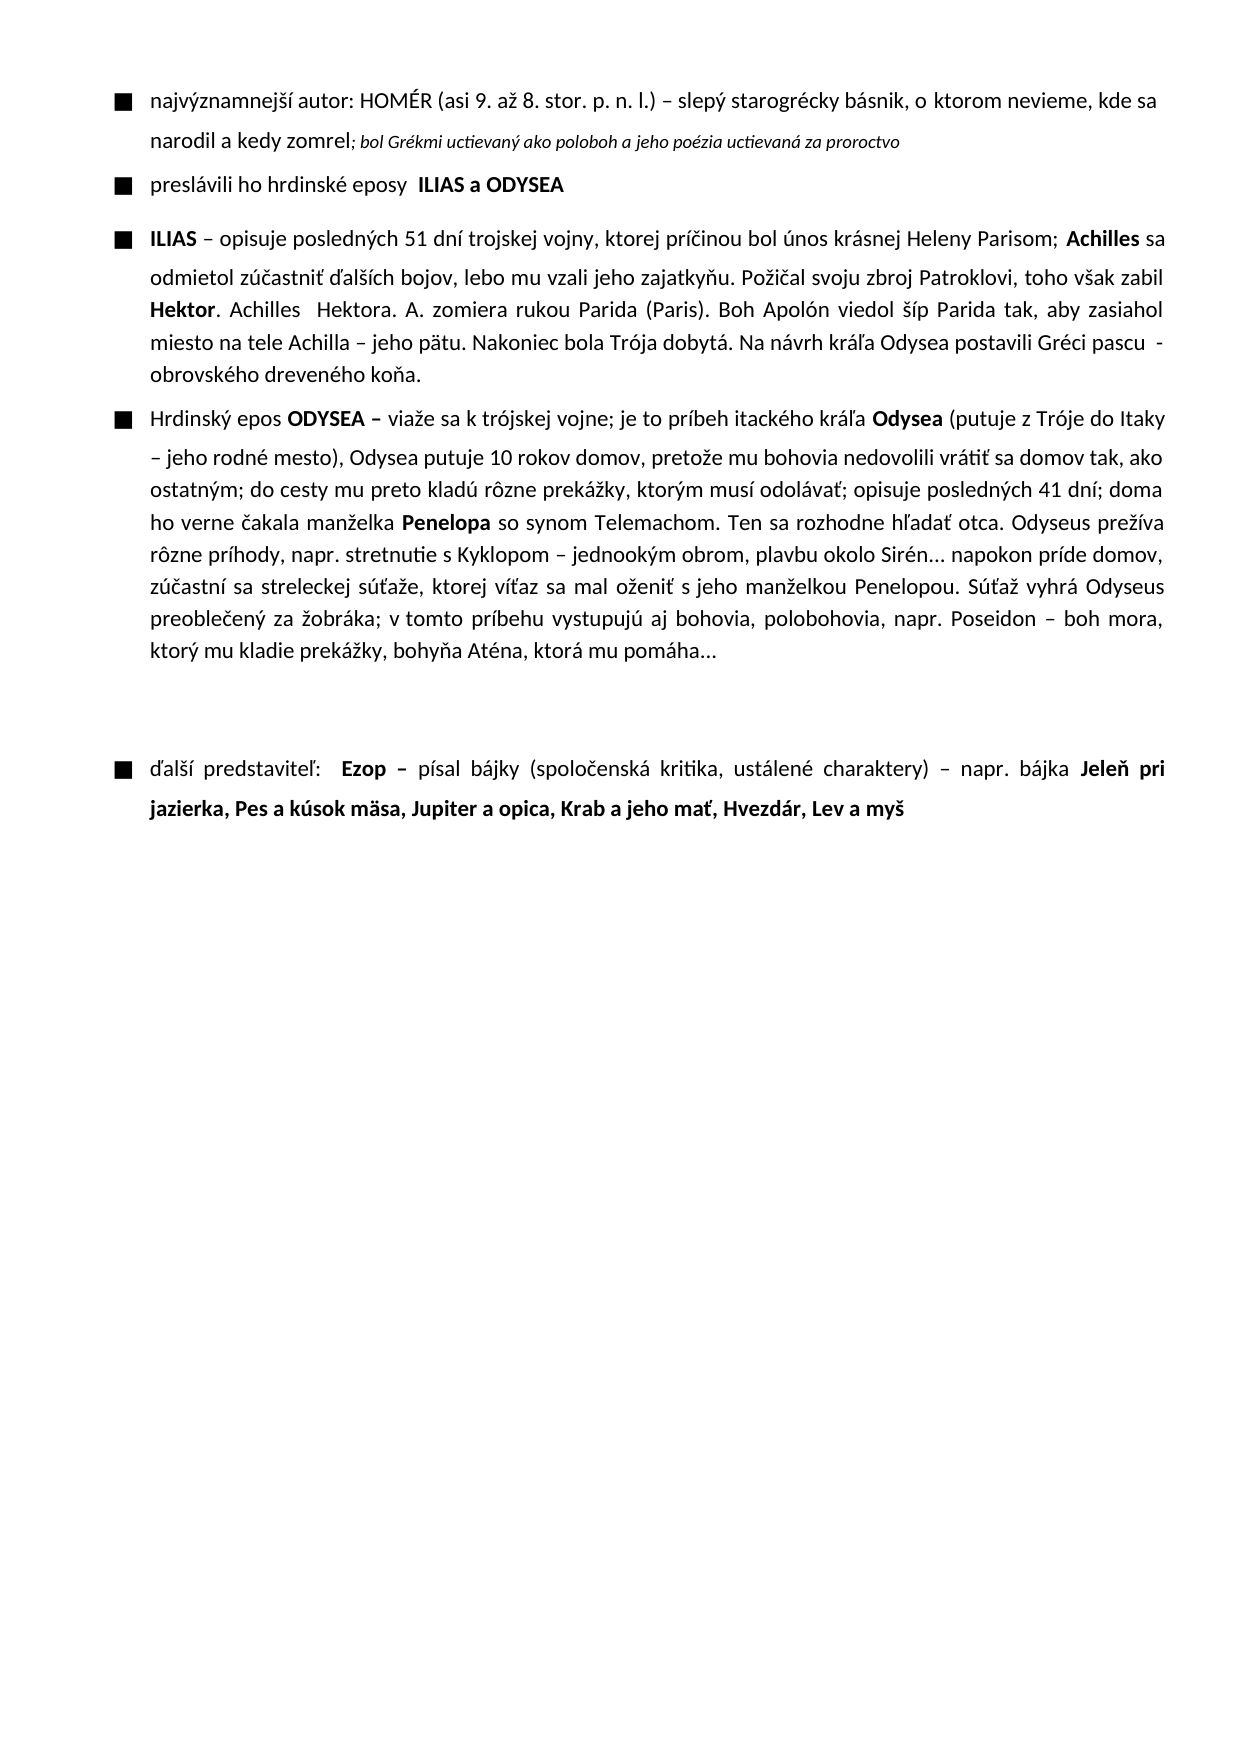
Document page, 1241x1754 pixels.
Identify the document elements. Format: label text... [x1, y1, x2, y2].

list ILIAS – opisuje posledných 51 dní trojskej vojny, ktorej príčinou bol únos krásnej Heleny Parisom; Achilles sa odmietol zúčastniť ďalších bojov, lebo mu vzali jeho zajatkyňu. Požičal svoju zbroj Patroklovi, toho však zabil Hektor. Achilles Hektora. A. zomiera rukou Parida (Paris). Boh Apolón viedol šíp Parida tak, aby zasiahol miesto na tele Achilla – jeho pätu. Nakoniec bola Trója dobytá. Na návrh kráľa Odysea postavili Gréci pascu - obrovského dreveného koňa. [112, 212, 1165, 388]
list ďalší predstaviteľ: Ezop – písal bájky (spoločenská kritika, ustálené charaktery) – napr. bájka Jeleň pri jazierka, Pes a kúsok mäsa, Jupiter a opica, Krab a jeho mať, Hvezdár, Lev a myš [112, 742, 1165, 822]
list Hrdinský epos ODYSEA – viaže sa k trójskej vojne; je to príbeh itackého kráľa Odysea (putuje z Tróje do Itaky – jeho rodné mesto), Odysea putuje 10 rokov domov, pretože mu bohovia nedovolili vrátiť sa domov tak, ako ostatným; do cesty mu preto kladú rôzne prekážky, ktorým musí odolávať; opisuje posledných 41 dní; doma ho verne čakala manželka Penelopa so synom Telemachom. Ten sa rozhodne hľadať otca. Odyseus prežíva rôzne príhody, napr. stretnutie s Kyklopom – jednookým obrom, plavbu okolo Sirén... napokon príde domov, zúčastní sa streleckej súťaže, ktorej víťaz sa mal oženiť s jeho manželkou Penelopou. Súťaž vyhrá Odyseus preoblečený za žobráka; v tomto príbehu vystupujú aj bohovia, polobohovia, napr. Poseidon – boh mora, ktorý mu kladie prekážky, bohyňa Aténa, ktorá mu pomáha... [112, 392, 1165, 664]
list preslávili ho hrdinské eposy ILIAS a ODYSEA [112, 158, 1165, 205]
list najvýznamnejší autor: HOMÉR (asi 9. až 8. stor. p. n. l.) – slepý starogrécky básnik, o ktorom nevieme, kde sa narodil a kedy zomrel; bol Grékmi uctievaný ako poloboh a jeho poézia uctievaná za proroctvo [112, 75, 1165, 154]
